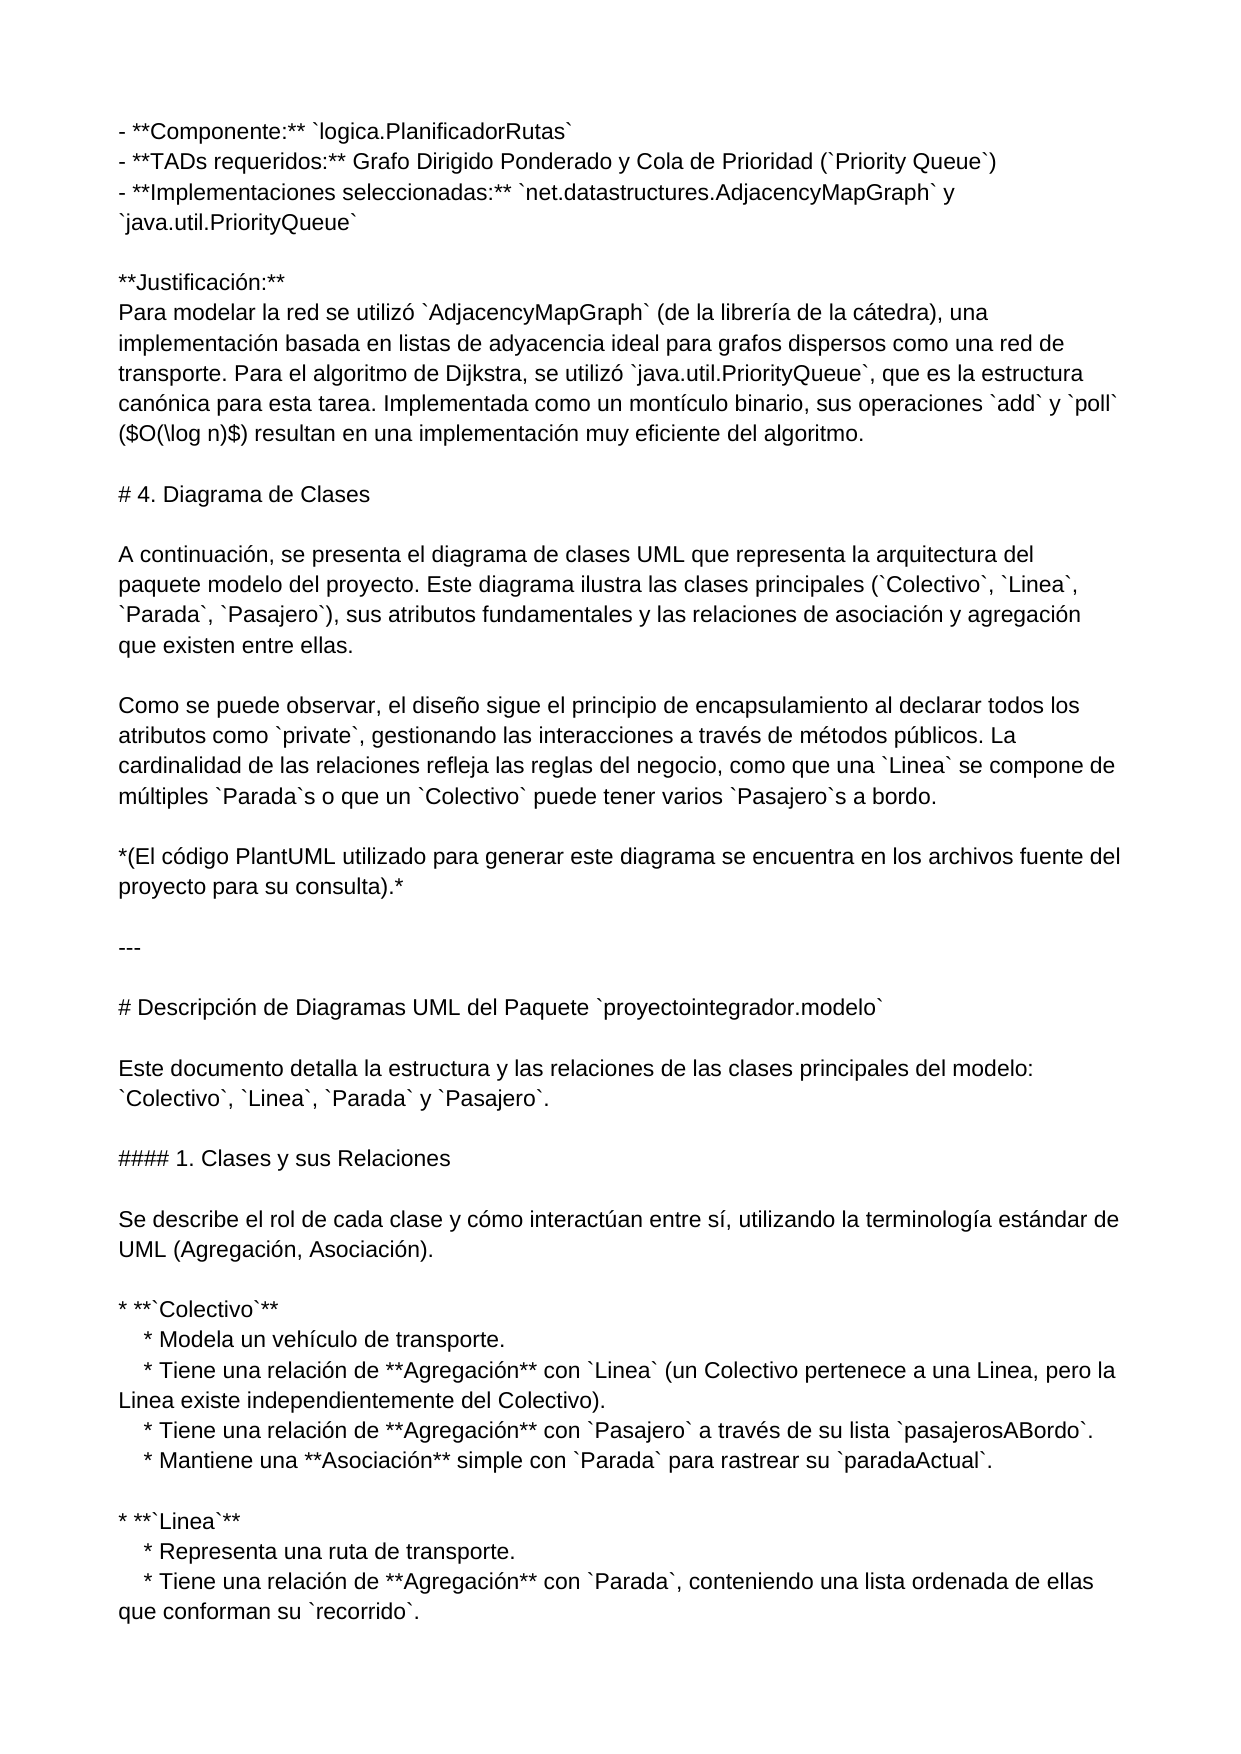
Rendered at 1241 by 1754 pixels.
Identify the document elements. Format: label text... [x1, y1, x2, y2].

text **Justificación:** [118, 269, 1122, 295]
text --- [118, 934, 1122, 960]
text Como se puede observar, el diseño sigue el principio de encapsulamiento al declarar todos los atributos como `private`, gestionando las interacciones a través de métodos públicos. La cardinalidad de las relaciones refleja las reglas del negocio, como que una `Linea` se compone de múltiples `Parada`s o que un `Colectivo` puede tener varios `Pasajero`s a bordo. [118, 692, 1122, 809]
text *(El código PlantUML utilizado para generar este diagrama se encuentra en los archivos fuente del proyecto para su consulta).* [118, 843, 1122, 899]
text Para modelar la red se utilizó `AdjacencyMapGraph` (de la librería de la cátedra), una implementación basada en listas de adyacencia ideal para grafos dispersos como una red de transporte. Para el algoritmo de Dijkstra, se utilizó `java.util.PriorityQueue`, que es la estructura canónica para esta tarea. Implementada como un montículo binario, sus operaciones `add` y `poll` ($O(\log n)$) resultan en una implementación muy eficiente del algoritmo. [118, 299, 1122, 446]
text # 4. Diagrama de Clases [118, 481, 1122, 507]
text * Mantiene una **Asociación** simple con `Parada` para rastrear su `paradaActual`. [118, 1447, 1122, 1473]
text Este documento detalla la estructura y las relaciones de las clases principales del modelo: `Colectivo`, `Linea`, `Parada` y `Pasajero`. [118, 1054, 1122, 1111]
text * Tiene una relación de **Agregación** con `Pasajero` a través de su lista `pasajerosABordo`. [118, 1417, 1122, 1443]
text - **TADs requeridos:** Grafo Dirigido Ponderado y Cola de Prioridad (`Priority Queue`) [118, 148, 1122, 174]
text * Modela un vehículo de transporte. [118, 1326, 1122, 1353]
text - **Componente:** `logica.PlanificadorRutas` [118, 118, 1122, 144]
text Se describe el rol de cada clase y cómo interactúan entre sí, utilizando la terminología estándar de UML (Agregación, Asociación). [118, 1206, 1122, 1262]
text A continuación, se presenta el diagrama de clases UML que representa la arquitectura del paquete modelo del proyecto. Este diagrama ilustra las clases principales (`Colectivo`, `Linea`, `Parada`, `Pasajero`), sus atributos fundamentales y las relaciones de asociación y agregación que existen entre ellas. [118, 541, 1122, 658]
text * Tiene una relación de **Agregación** con `Parada`, conteniendo una lista ordenada de ellas que conforman su `recorrido`. [118, 1568, 1122, 1624]
text # Descripción de Diagramas UML del Paquete `proyectointegrador.modelo` [118, 994, 1122, 1020]
text #### 1. Clases y sus Relaciones [118, 1145, 1122, 1171]
text - **Implementaciones seleccionadas:** `net.datastructures.AdjacencyMapGraph` y `java.util.PriorityQueue` [118, 178, 1122, 235]
text * **`Linea`** [118, 1508, 1122, 1534]
text * **`Colectivo`** [118, 1296, 1122, 1322]
text * Representa una ruta de transporte. [118, 1538, 1122, 1564]
text * Tiene una relación de **Agregación** con `Linea` (un Colectivo pertenece a una Linea, pero la Linea existe independientemente del Colectivo). [118, 1357, 1122, 1413]
